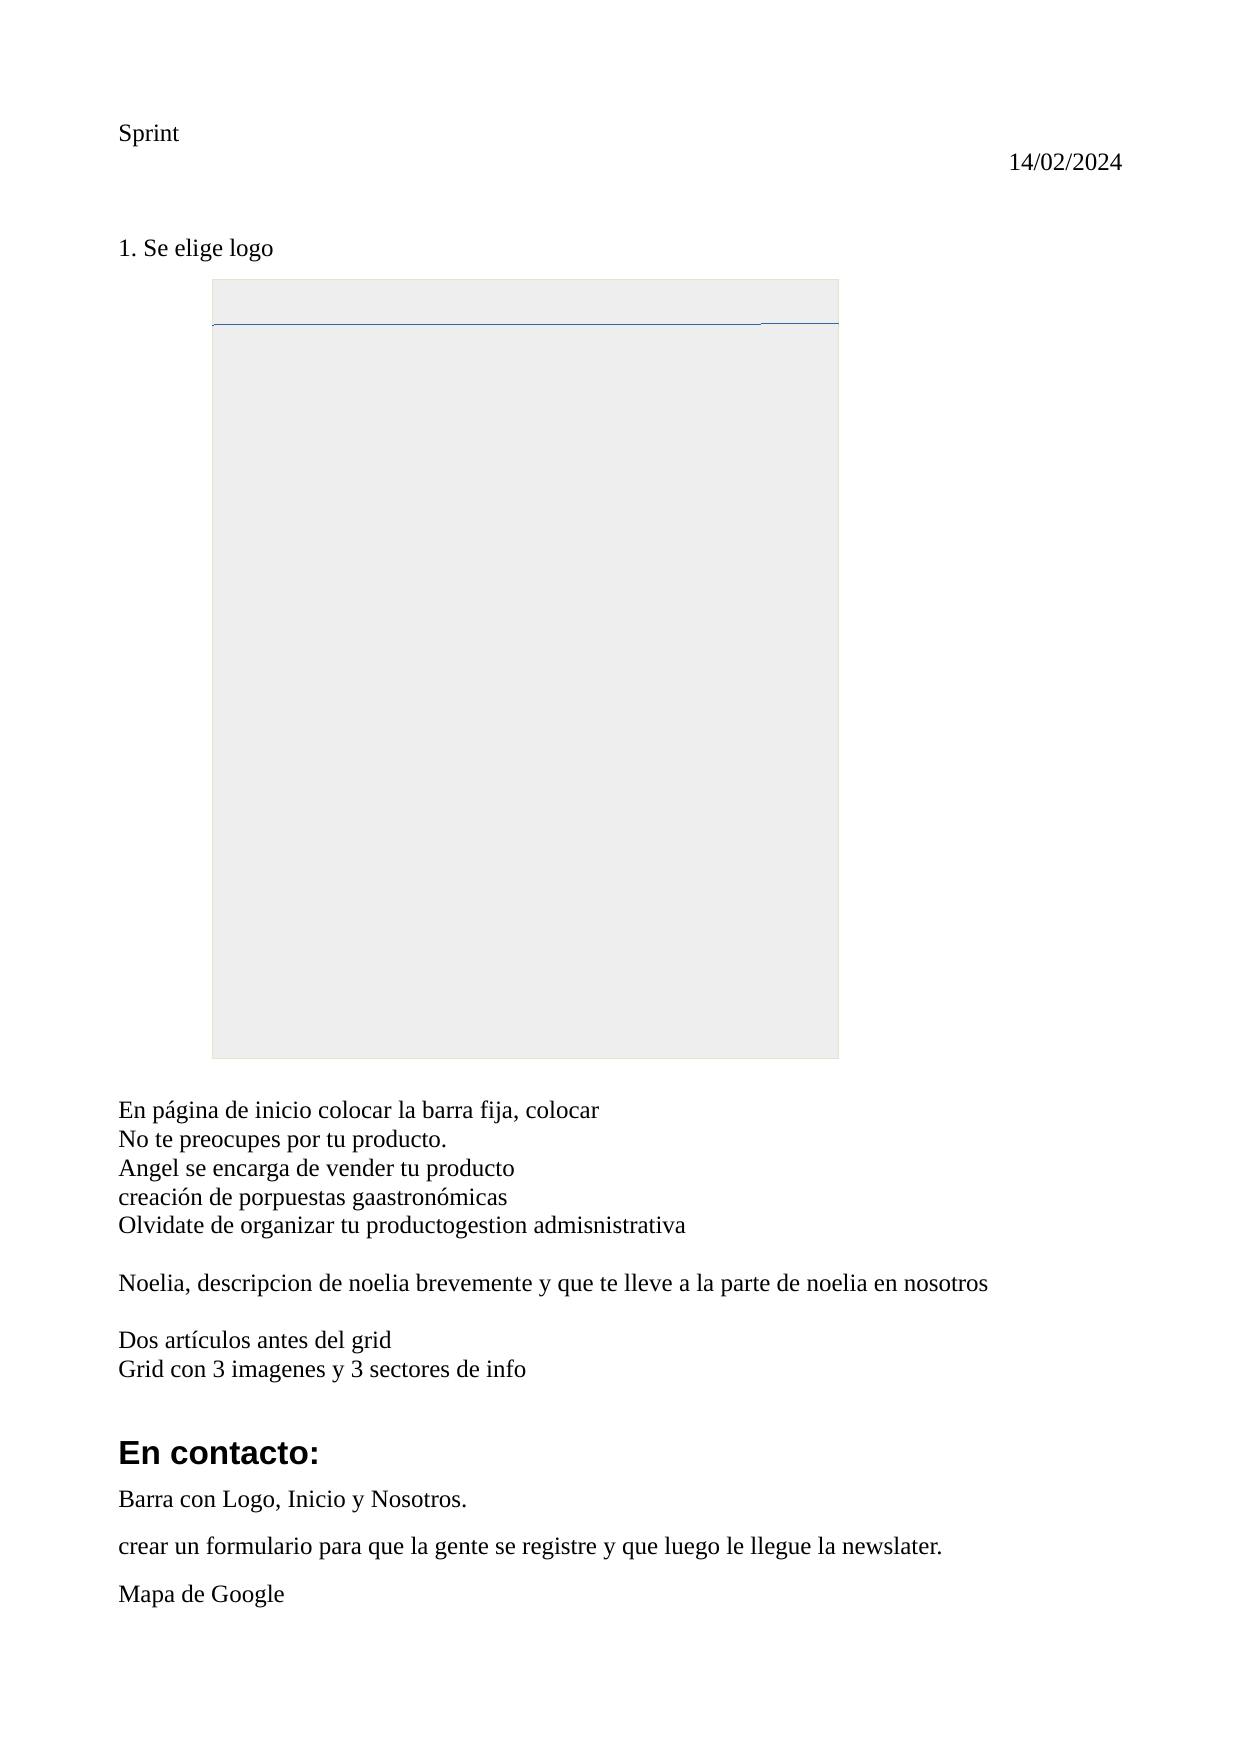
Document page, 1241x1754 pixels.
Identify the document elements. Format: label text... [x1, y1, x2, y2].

text Sprint [118, 118, 1122, 147]
text Grid con 3 imagenes y 3 sectores de info [118, 1354, 1122, 1383]
text creación de porpuestas gaastronómicas [118, 1182, 1122, 1211]
text crear un formulario para que la gente se registre y que luego le llegue la newslater. [118, 1531, 1122, 1560]
text No te preocupes por tu producto. [118, 1124, 1122, 1153]
text 1. Se elige logo [118, 233, 1122, 262]
text Noelia, descripcion de noelia brevemente y que te lleve a la parte de noelia en nosotros [118, 1268, 1122, 1297]
text Mapa de Google [118, 1579, 1122, 1608]
text En página de inicio colocar la barra fija, colocar [118, 1096, 1122, 1124]
subtitle En contacto: [118, 1433, 1122, 1471]
text 14/02/2024 [118, 147, 1122, 176]
text Barra con Logo, Inicio y Nosotros. [118, 1484, 1122, 1512]
text Dos artículos antes del grid [118, 1326, 1122, 1354]
text Angel se encarga de vender tu producto [118, 1153, 1122, 1182]
text Olvidate de organizar tu productogestion admisnistrativa [118, 1211, 1122, 1239]
